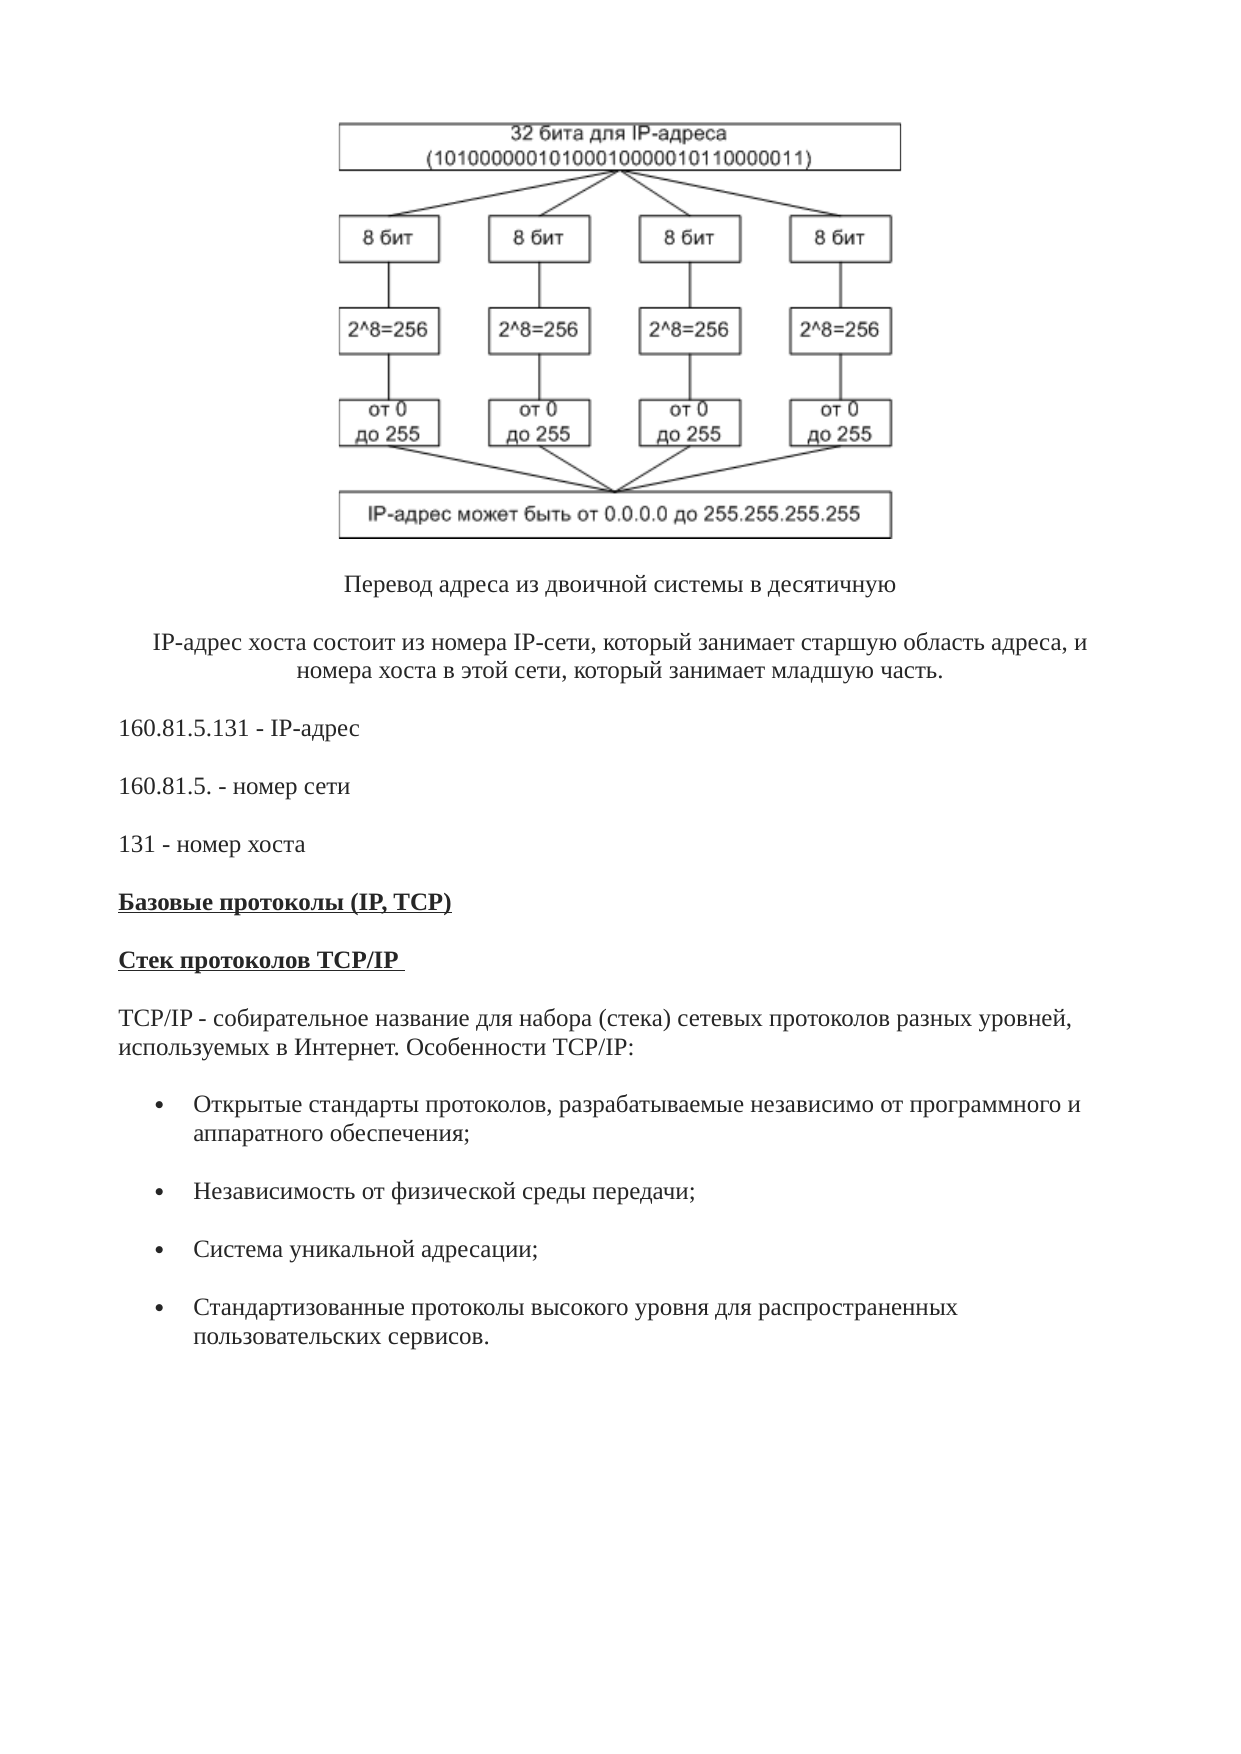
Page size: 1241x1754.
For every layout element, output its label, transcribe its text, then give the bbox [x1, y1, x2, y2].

text 160.81.5.131 - IP-адрес [118, 713, 1122, 742]
list Открытые стандарты протоколов, разрабатываемые независимо от программного и аппаратного обеспечения; [156, 1089, 1122, 1147]
picture [338, 118, 902, 539]
list Независимость от физической среды передачи; [156, 1176, 1122, 1205]
list Система уникальной адресации; [156, 1234, 1122, 1263]
text Стек протоколов TCP/IP [118, 945, 1122, 974]
text 131 - номер хоста [118, 829, 1122, 858]
list Стандартизованные протоколы высокого уровня для распространенных пользовательских сервисов. [156, 1292, 1122, 1349]
text TCP/IP - собирательное название для набора (стека) сетевых протоколов разных уровней, используемых в Интернет. Особенности TCP/IP: [118, 1003, 1122, 1060]
text Базовые протоколы (IP, TCP) [118, 887, 1122, 916]
text Перевод адреса из двоичной системы в десятичную IP-адрес хоста состоит из номера IP-сети, который занимает старшую область адреса, и номера хоста в этой сети, который занимает младшую часть. [118, 569, 1122, 684]
text 160.81.5. - номер сети [118, 771, 1122, 800]
